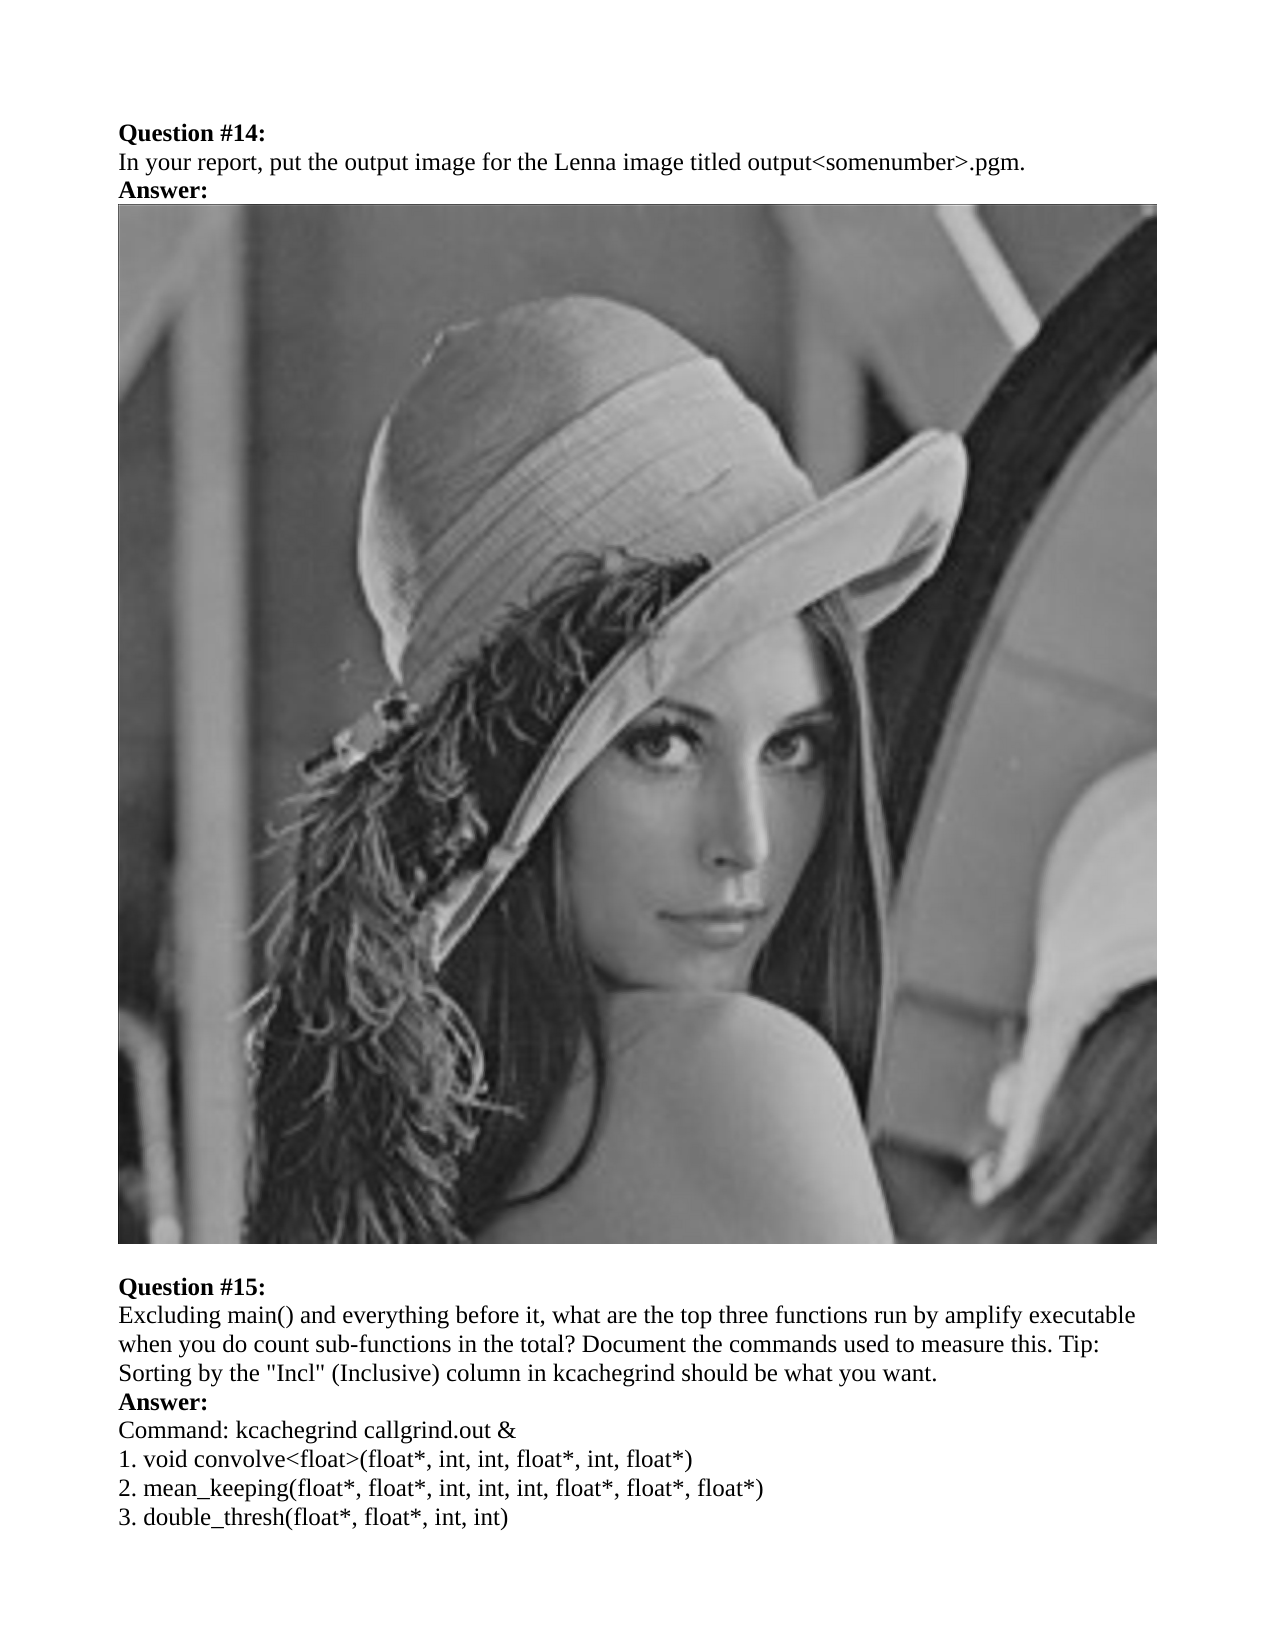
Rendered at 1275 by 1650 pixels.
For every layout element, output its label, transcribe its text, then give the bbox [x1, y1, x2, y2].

text 1. void convolve<float>(float*, int, int, float*, int, float*) [118, 1444, 1157, 1473]
text 3. double_thresh(float*, float*, int, int) [118, 1502, 1157, 1531]
text 2. mean_keeping(float*, float*, int, int, int, float*, float*, float*) [118, 1473, 1157, 1502]
text Excluding main() and everything before it, what are the top three functions run by amplify executable when you do count sub-functions in the total? Document the commands used to measure this. Tip: Sorting by the "Incl" (Inclusive) column in kcachegrind should be what you want. [118, 1301, 1157, 1387]
text Question #14: [118, 118, 1157, 147]
text Answer: [118, 1387, 1157, 1416]
picture [118, 204, 1157, 1244]
text Question #15: [118, 1272, 1157, 1301]
text Command: kcachegrind callgrind.out & [118, 1416, 1157, 1444]
text In your report, put the output image for the Lenna image titled output<somenumber>.pgm. [118, 147, 1157, 176]
text Answer: [118, 176, 1157, 204]
